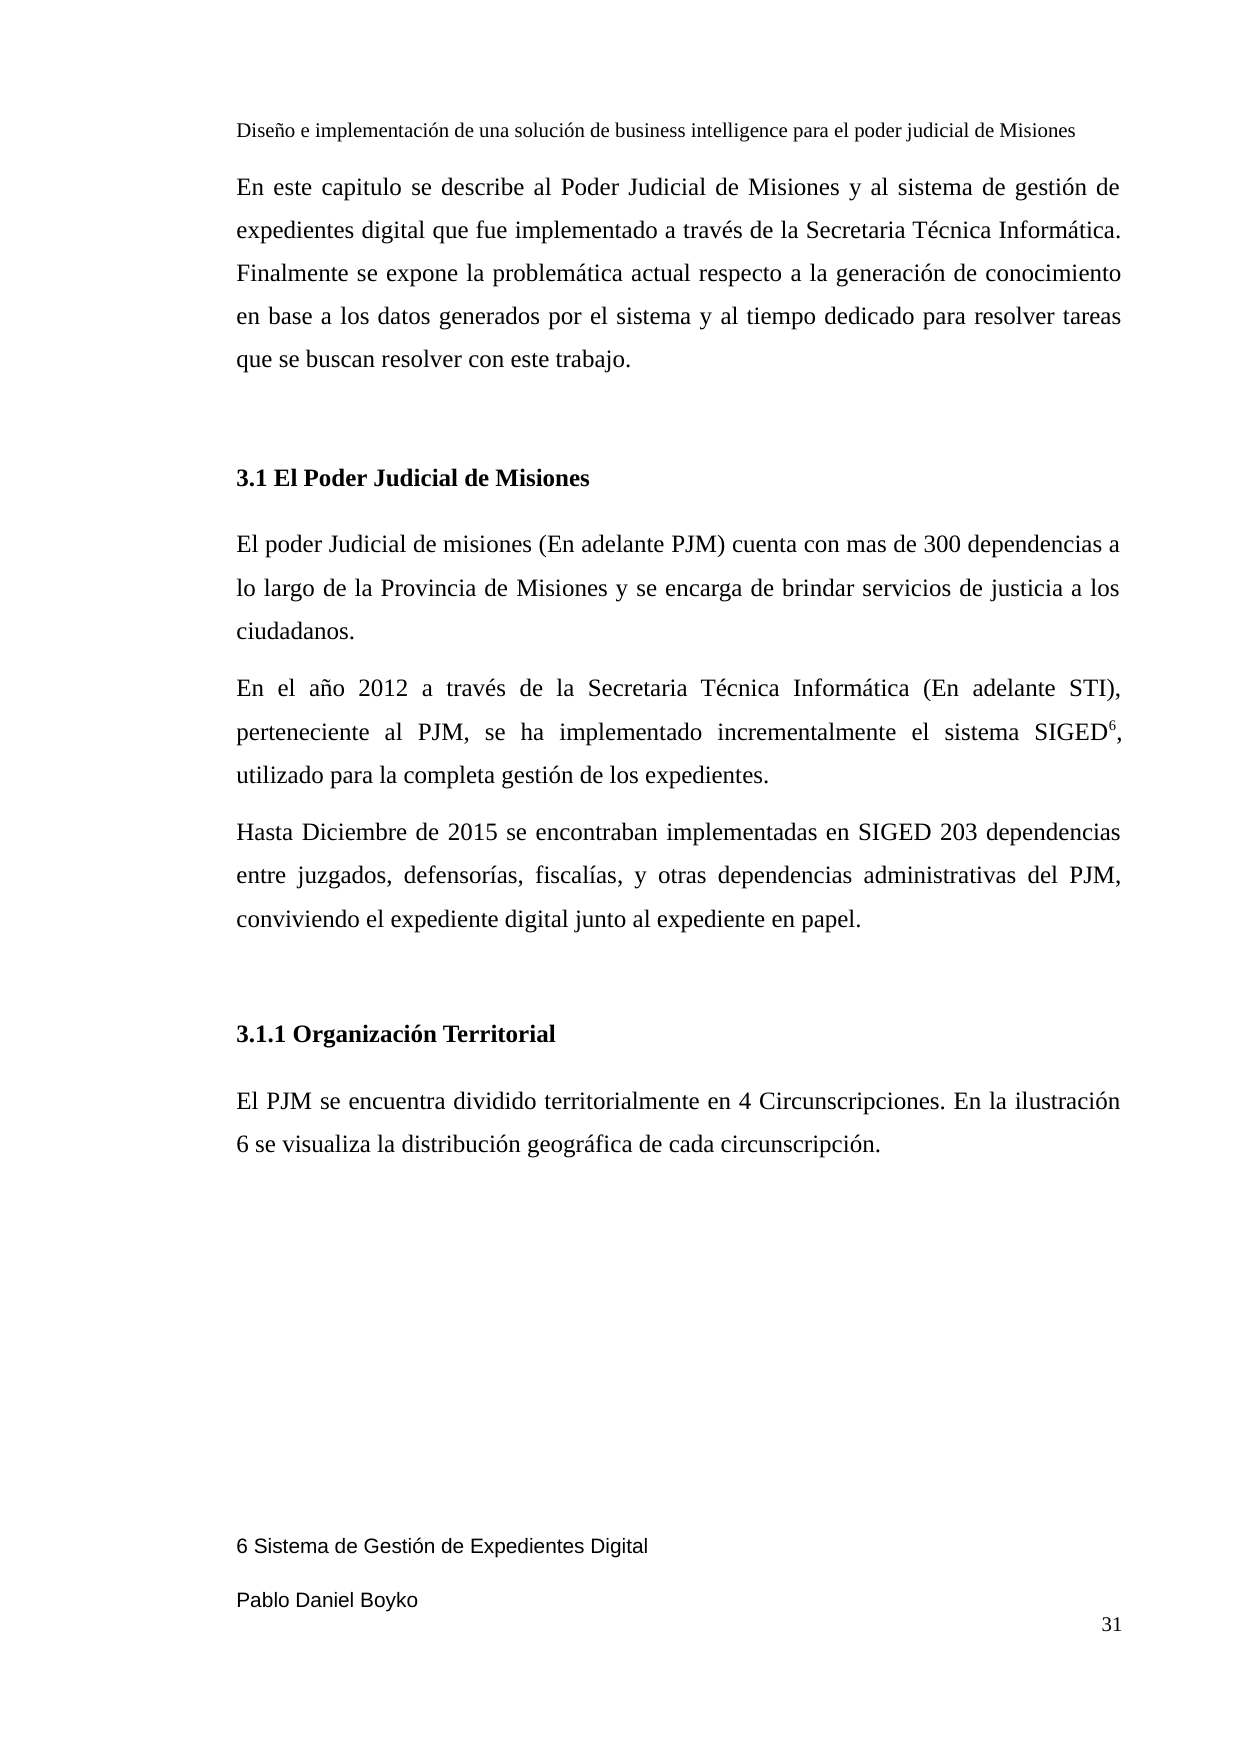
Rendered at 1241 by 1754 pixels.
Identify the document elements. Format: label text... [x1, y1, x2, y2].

text En este capitulo se describe al Poder Judicial de Misiones y al sistema de gestión de expedientes digital que fue implementado a través de la Secretaria Técnica Informática. Finalmente se expone la problemática actual respecto a la generación de conocimiento en base a los datos generados por el sistema y al tiempo dedicado para resolver tareas que se buscan resolver con este trabajo. [236, 172, 1122, 373]
text El PJM se encuentra dividido territorialmente en 4 Circunscripciones. En la ilustración 6 se visualiza la distribución geográfica de cada circunscripción. [236, 1086, 1122, 1158]
text El poder Judicial de misiones (En adelante PJM) cuenta con mas de 300 dependencias a lo largo de la Provincia de Misiones y se encarga de brindar servicios de justicia a los ciudadanos. [236, 529, 1122, 644]
text Hasta Diciembre de 2015 se encontraban implementadas en SIGED 203 dependencias entre juzgados, defensorías, fiscalías, y otras dependencias administrativas del PJM, conviviendo el expediente digital junto al expediente en papel. [236, 817, 1122, 932]
text En el año 2012 a través de la Secretaria Técnica Informática (En adelante STI), perteneciente al PJM, se ha implementado incrementalmente el sistema SIGED, utilizado para la completa gestión de los expedientes. [236, 673, 1122, 788]
text Sistema de Gestión de Expedientes Digital [236, 1534, 1122, 1558]
subtitle 3.1.1 Organización Territorial [236, 1019, 1122, 1048]
subtitle 3.1 El Poder Judicial de Misiones [236, 463, 1122, 491]
